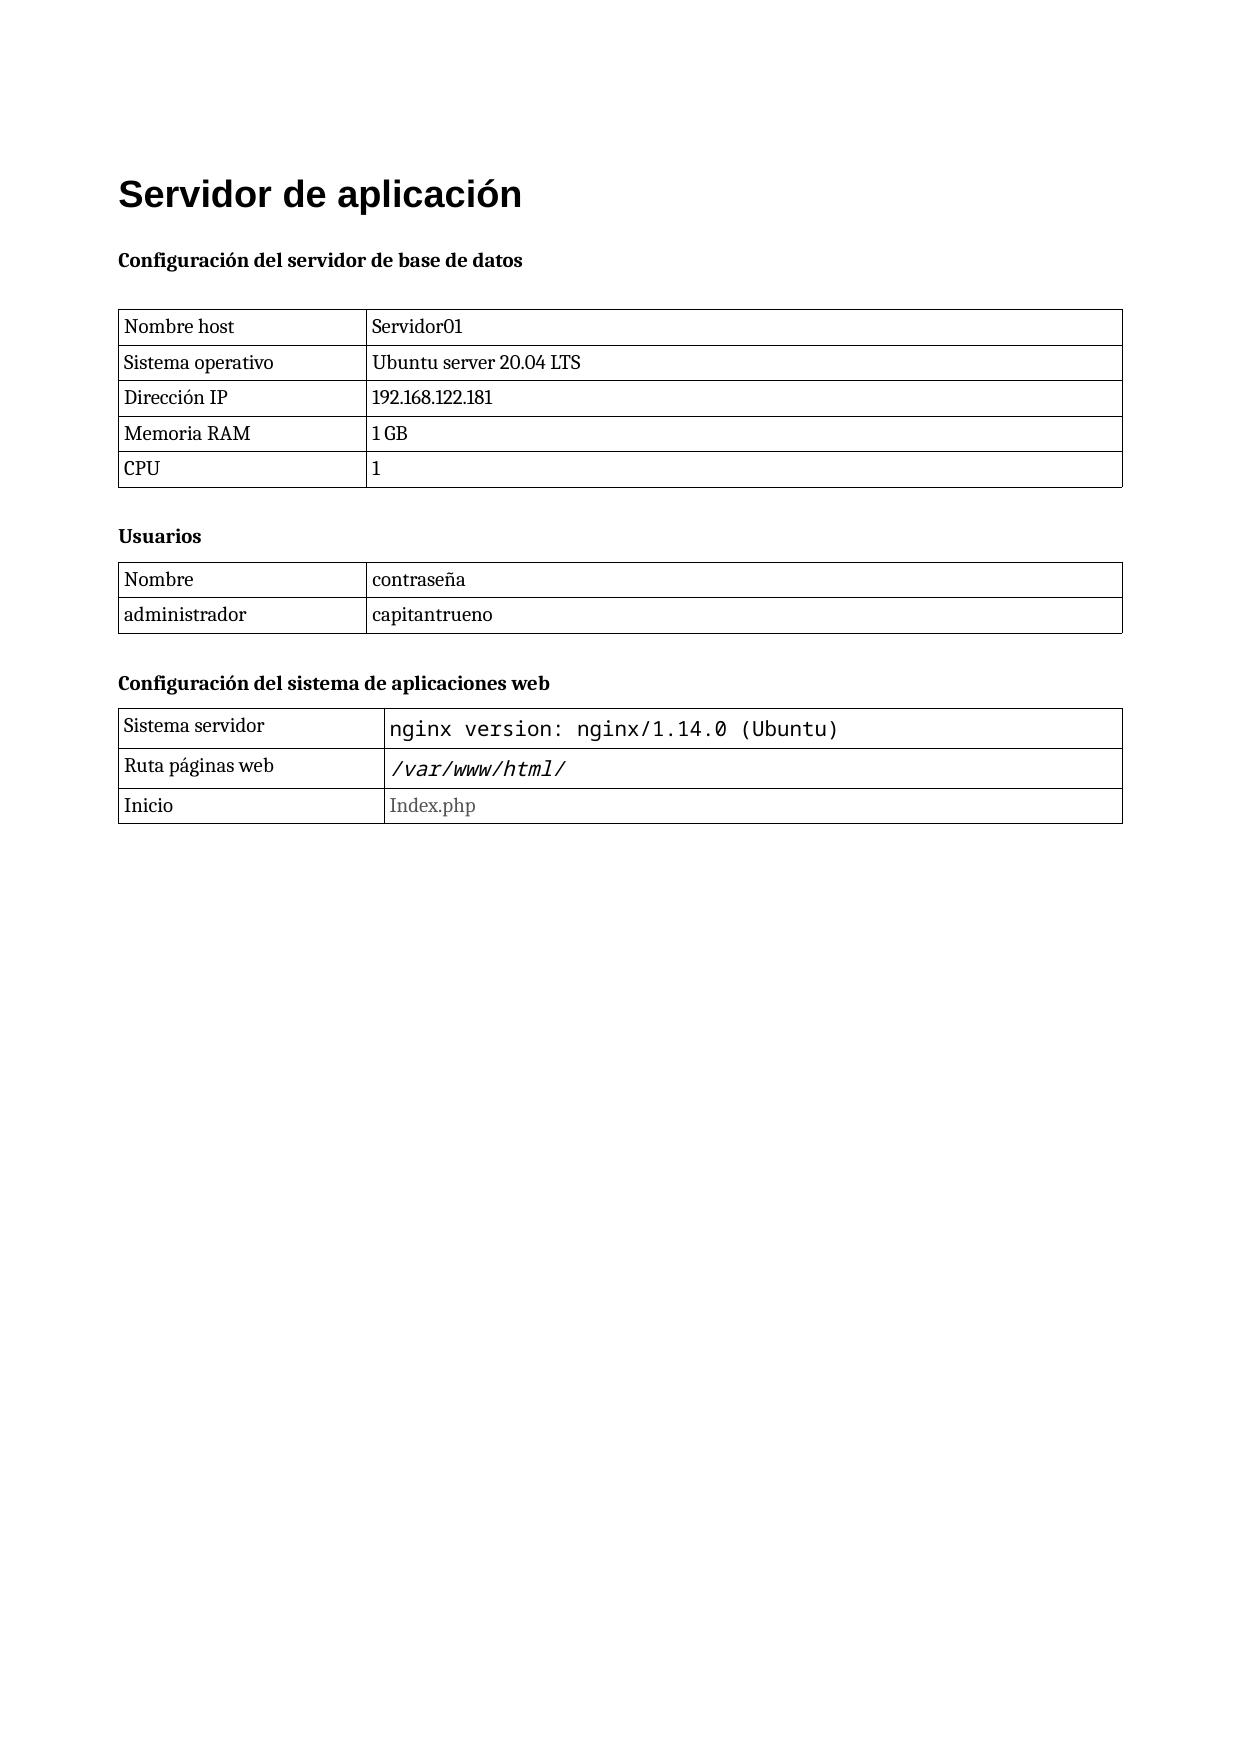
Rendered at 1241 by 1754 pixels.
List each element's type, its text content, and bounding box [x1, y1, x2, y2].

table_cell Dirección IP [119, 381, 366, 416]
table_cell 1 [367, 452, 1122, 487]
table_header Nombre [119, 563, 366, 597]
table_cell Ubuntu server 20.04 LTS [367, 346, 1122, 380]
table_cell Inicio [119, 789, 384, 823]
table_header Sistema servidor [119, 709, 384, 748]
table_header Nombre host [119, 310, 366, 344]
subtitle Configuración del servidor de base de datos [118, 248, 1122, 272]
table_cell Index.php [385, 789, 1122, 823]
table_cell 192.168.122.181 [367, 381, 1122, 416]
table_cell CPU [119, 452, 366, 487]
table_cell /var/www/html/ [385, 749, 1122, 788]
table_cell Sistema operativo [119, 346, 366, 380]
table_header Servidor01 [367, 310, 1122, 344]
subtitle Usuarios [118, 525, 1122, 549]
table_cell administrador [119, 598, 366, 633]
table_cell capitantrueno [367, 598, 1122, 633]
table_cell Memoria RAM [119, 417, 366, 451]
subtitle Servidor de aplicación [118, 172, 1122, 215]
table_header nginx version: nginx/1.14.0 (Ubuntu) [385, 709, 1122, 748]
table_header contraseña [367, 563, 1122, 597]
table_cell 1 GB [367, 417, 1122, 451]
subtitle Configuración del sistema de aplicaciones web [118, 671, 1122, 695]
table_cell Ruta páginas web [119, 749, 384, 788]
